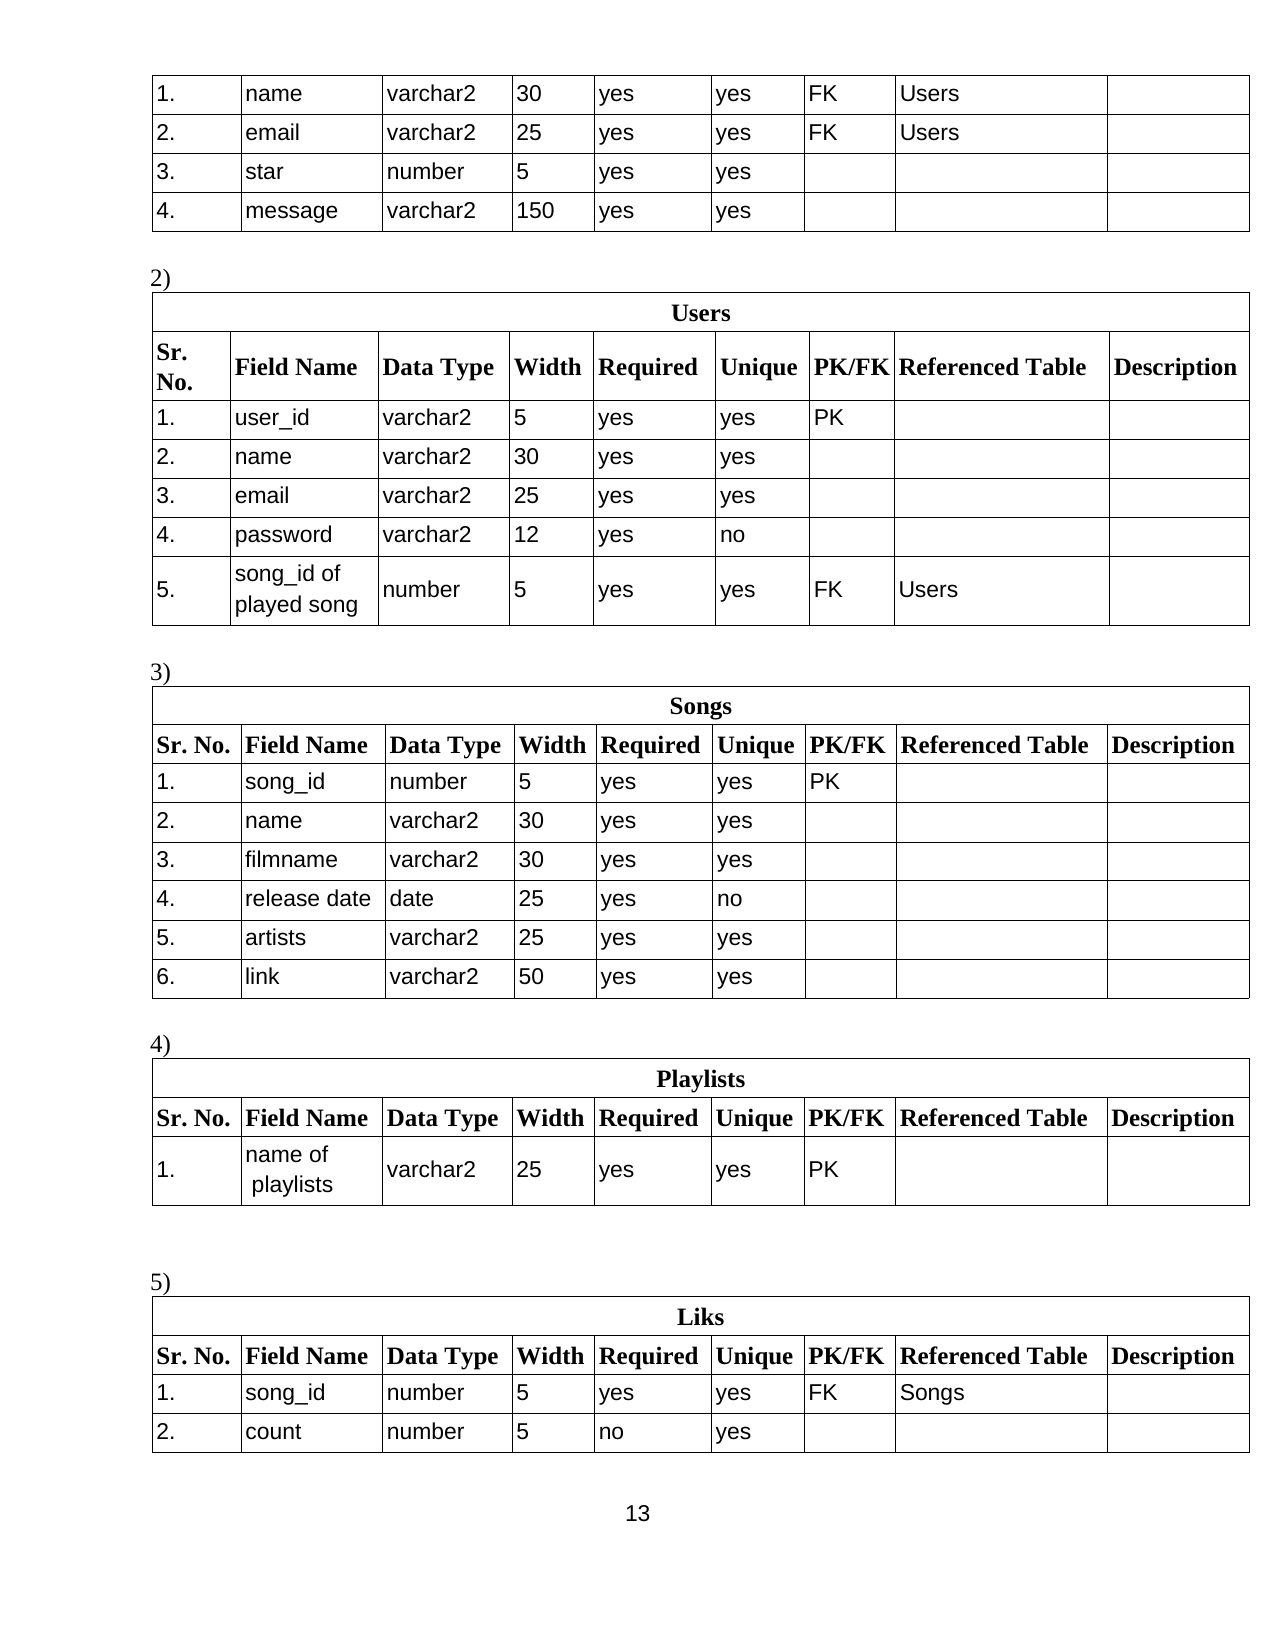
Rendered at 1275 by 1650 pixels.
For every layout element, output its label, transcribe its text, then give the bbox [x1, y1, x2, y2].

table_cell yes [597, 881, 712, 919]
table_cell [1108, 764, 1249, 802]
table_cell [896, 1137, 1107, 1205]
table_cell Songs [896, 1375, 1107, 1413]
table_cell link [242, 960, 385, 998]
table_cell [810, 479, 894, 517]
table_cell [1108, 881, 1249, 919]
table_cell varchar2 [379, 518, 509, 556]
table_cell varchar2 [383, 76, 512, 114]
table_cell yes [594, 401, 715, 438]
table_cell [896, 193, 1107, 231]
table_cell [1108, 193, 1249, 231]
table_cell Users [895, 557, 1109, 625]
table_cell name of playlists [242, 1137, 382, 1205]
table_cell [1108, 1137, 1249, 1205]
table_cell varchar2 [379, 401, 509, 438]
table_cell yes [594, 557, 715, 625]
table_cell Referenced Table [896, 1336, 1107, 1374]
table_header Songs [153, 687, 1249, 724]
table_cell varchar2 [383, 1137, 512, 1205]
table_cell 150 [513, 193, 594, 231]
table_cell song_id [242, 1375, 382, 1413]
table_cell yes [713, 803, 805, 841]
table_cell Width [513, 1336, 594, 1374]
table_cell [895, 518, 1109, 556]
table_cell [1108, 1414, 1249, 1452]
table_cell Required [594, 332, 715, 399]
table_cell number [383, 1375, 512, 1413]
table_cell Unique [712, 1098, 804, 1136]
table_cell FK [810, 557, 894, 625]
table_cell Description [1108, 1336, 1249, 1374]
table_cell PK/FK [810, 332, 894, 399]
table_cell Data Type [383, 1098, 512, 1136]
table_cell [1110, 557, 1249, 625]
table_cell yes [713, 960, 805, 998]
table_cell Users [896, 76, 1107, 114]
table_cell [1108, 803, 1249, 841]
table_cell [895, 479, 1109, 517]
table_cell yes [713, 843, 805, 880]
table_cell varchar2 [383, 115, 512, 153]
table_cell FK [805, 1375, 895, 1413]
table_cell varchar2 [386, 843, 514, 880]
table_cell release date [242, 881, 385, 919]
table_cell yes [712, 1375, 804, 1413]
table_cell yes [712, 115, 804, 153]
table_cell [806, 803, 896, 841]
text 3) [150, 656, 1125, 686]
table_cell [896, 1414, 1107, 1452]
table_cell Field Name [242, 725, 385, 763]
table_cell yes [594, 518, 715, 556]
table_cell Sr. No. [153, 725, 241, 763]
table_cell Sr. No. [153, 332, 230, 399]
table_cell 3. [153, 479, 230, 517]
table_cell Description [1110, 332, 1249, 399]
table_cell yes [595, 76, 711, 114]
table_cell Unique [712, 1336, 804, 1374]
table_cell [1108, 921, 1249, 958]
table_cell 2. [153, 115, 241, 153]
table_cell 5. [153, 557, 230, 625]
table_cell yes [595, 154, 711, 192]
text 2) [150, 262, 1125, 292]
table_cell Unique [716, 332, 809, 399]
table_cell yes [716, 557, 809, 625]
table_cell Sr. No. [153, 1336, 241, 1374]
table_cell name [242, 76, 382, 114]
table_cell 1. [153, 76, 241, 114]
table_cell yes [594, 440, 715, 478]
table_cell Required [597, 725, 712, 763]
table_cell yes [595, 1137, 711, 1205]
table_header Playlists [153, 1059, 1249, 1097]
table_cell PK [806, 764, 896, 802]
table_cell 12 [510, 518, 593, 556]
table_cell varchar2 [379, 479, 509, 517]
table_cell 25 [510, 479, 593, 517]
table_cell [1108, 115, 1249, 153]
table_cell varchar2 [379, 440, 509, 478]
table_cell 1. [153, 1137, 241, 1205]
table_cell [1108, 76, 1249, 114]
table_cell 25 [513, 1137, 594, 1205]
table_cell no [713, 881, 805, 919]
table_cell count [242, 1414, 382, 1452]
table_cell [805, 1414, 895, 1452]
table_cell Users [896, 115, 1107, 153]
table_cell [805, 154, 895, 192]
table_cell [895, 440, 1109, 478]
table_cell 4. [153, 193, 241, 231]
table_cell [897, 803, 1107, 841]
table_cell yes [595, 193, 711, 231]
table_cell artists [242, 921, 385, 958]
table_cell [1108, 843, 1249, 880]
table_cell yes [712, 1137, 804, 1205]
table_cell [806, 960, 896, 998]
table_cell [1108, 960, 1249, 998]
table_cell 2. [153, 1414, 241, 1452]
table_cell 5 [513, 1375, 594, 1413]
table_cell Description [1108, 725, 1249, 763]
table_cell [810, 518, 894, 556]
table_cell yes [597, 843, 712, 880]
table_cell yes [712, 193, 804, 231]
table_cell yes [712, 154, 804, 192]
table_cell 30 [515, 803, 596, 841]
table_cell PK [810, 401, 894, 438]
table_cell Width [515, 725, 596, 763]
text 5) [150, 1266, 1125, 1296]
table_cell 3. [153, 843, 241, 880]
table_cell [1108, 154, 1249, 192]
table_cell number [383, 1414, 512, 1452]
table_cell [897, 960, 1107, 998]
table_cell no [595, 1414, 711, 1452]
table_cell email [242, 115, 382, 153]
table_cell yes [716, 479, 809, 517]
table_cell 1. [153, 401, 230, 438]
table_cell 30 [513, 76, 594, 114]
table_cell yes [716, 440, 809, 478]
table_cell 30 [515, 843, 596, 880]
table_header Users [153, 293, 1249, 331]
table_cell yes [713, 921, 805, 958]
table_cell Field Name [242, 1336, 382, 1374]
table_cell [897, 881, 1107, 919]
table_cell [895, 401, 1109, 438]
table_cell number [379, 557, 509, 625]
table_cell yes [595, 115, 711, 153]
table_cell Unique [713, 725, 805, 763]
table_cell yes [594, 479, 715, 517]
table_cell 3. [153, 154, 241, 192]
table_cell yes [595, 1375, 711, 1413]
table_cell yes [713, 764, 805, 802]
table_cell [806, 921, 896, 958]
table_cell PK [805, 1137, 895, 1205]
table_cell yes [597, 960, 712, 998]
table_cell yes [597, 764, 712, 802]
table_cell 1. [153, 764, 241, 802]
table_cell name [242, 803, 385, 841]
table_cell star [242, 154, 382, 192]
table_cell filmname [242, 843, 385, 880]
table_cell message [242, 193, 382, 231]
table_cell number [383, 154, 512, 192]
table_cell 6. [153, 960, 241, 998]
table_cell Referenced Table [897, 725, 1107, 763]
table_cell varchar2 [386, 803, 514, 841]
table_cell 50 [515, 960, 596, 998]
table_cell [1108, 1375, 1249, 1413]
table_cell [806, 881, 896, 919]
table_cell 30 [510, 440, 593, 478]
table_cell user_id [231, 401, 378, 438]
table_cell 2. [153, 440, 230, 478]
table_cell Field Name [242, 1098, 382, 1136]
table_cell [897, 843, 1107, 880]
table_cell PK/FK [805, 1098, 895, 1136]
table_cell [897, 764, 1107, 802]
table_cell Sr. No. [153, 1098, 241, 1136]
table_cell Referenced Table [896, 1098, 1107, 1136]
table_cell 25 [515, 921, 596, 958]
table_cell [810, 440, 894, 478]
table_cell FK [805, 76, 895, 114]
table_cell Data Type [383, 1336, 512, 1374]
table_cell 4. [153, 518, 230, 556]
table_cell 5 [515, 764, 596, 802]
table_cell [897, 921, 1107, 958]
table_cell Required [595, 1098, 711, 1136]
table_cell 4. [153, 881, 241, 919]
table_cell yes [716, 401, 809, 438]
text 4) [150, 1028, 1125, 1058]
table_cell [1110, 401, 1249, 438]
table_cell FK [805, 115, 895, 153]
table_cell varchar2 [383, 193, 512, 231]
table_cell song_id of played song [231, 557, 378, 625]
table_cell password [231, 518, 378, 556]
table_cell Description [1108, 1098, 1249, 1136]
table_cell [1110, 479, 1249, 517]
table_cell [1110, 440, 1249, 478]
table_cell email [231, 479, 378, 517]
table_cell number [386, 764, 514, 802]
table_cell yes [712, 1414, 804, 1452]
table_cell [1110, 518, 1249, 556]
table_cell [806, 843, 896, 880]
table_cell 5 [513, 154, 594, 192]
table_cell 2. [153, 803, 241, 841]
table_cell 1. [153, 1375, 241, 1413]
table_cell varchar2 [386, 960, 514, 998]
table_cell song_id [242, 764, 385, 802]
table_cell [896, 154, 1107, 192]
table_cell Required [595, 1336, 711, 1374]
table_cell varchar2 [386, 921, 514, 958]
table_cell yes [712, 76, 804, 114]
table_cell 5 [510, 557, 593, 625]
table_cell Referenced Table [895, 332, 1109, 399]
table_cell [805, 193, 895, 231]
table_cell 5 [510, 401, 593, 438]
table_cell 25 [515, 881, 596, 919]
table_cell 25 [513, 115, 594, 153]
table_cell name [231, 440, 378, 478]
table_cell Width [513, 1098, 594, 1136]
table_cell Field Name [231, 332, 378, 399]
table_cell PK/FK [806, 725, 896, 763]
table_cell PK/FK [805, 1336, 895, 1374]
table_cell 5. [153, 921, 241, 958]
table_cell yes [597, 803, 712, 841]
table_cell no [716, 518, 809, 556]
table_cell Data Type [379, 332, 509, 399]
table_cell Width [510, 332, 593, 399]
table_cell date [386, 881, 514, 919]
table_cell 5 [513, 1414, 594, 1452]
table_cell Data Type [386, 725, 514, 763]
table_header Liks [153, 1297, 1249, 1335]
table_cell yes [597, 921, 712, 958]
